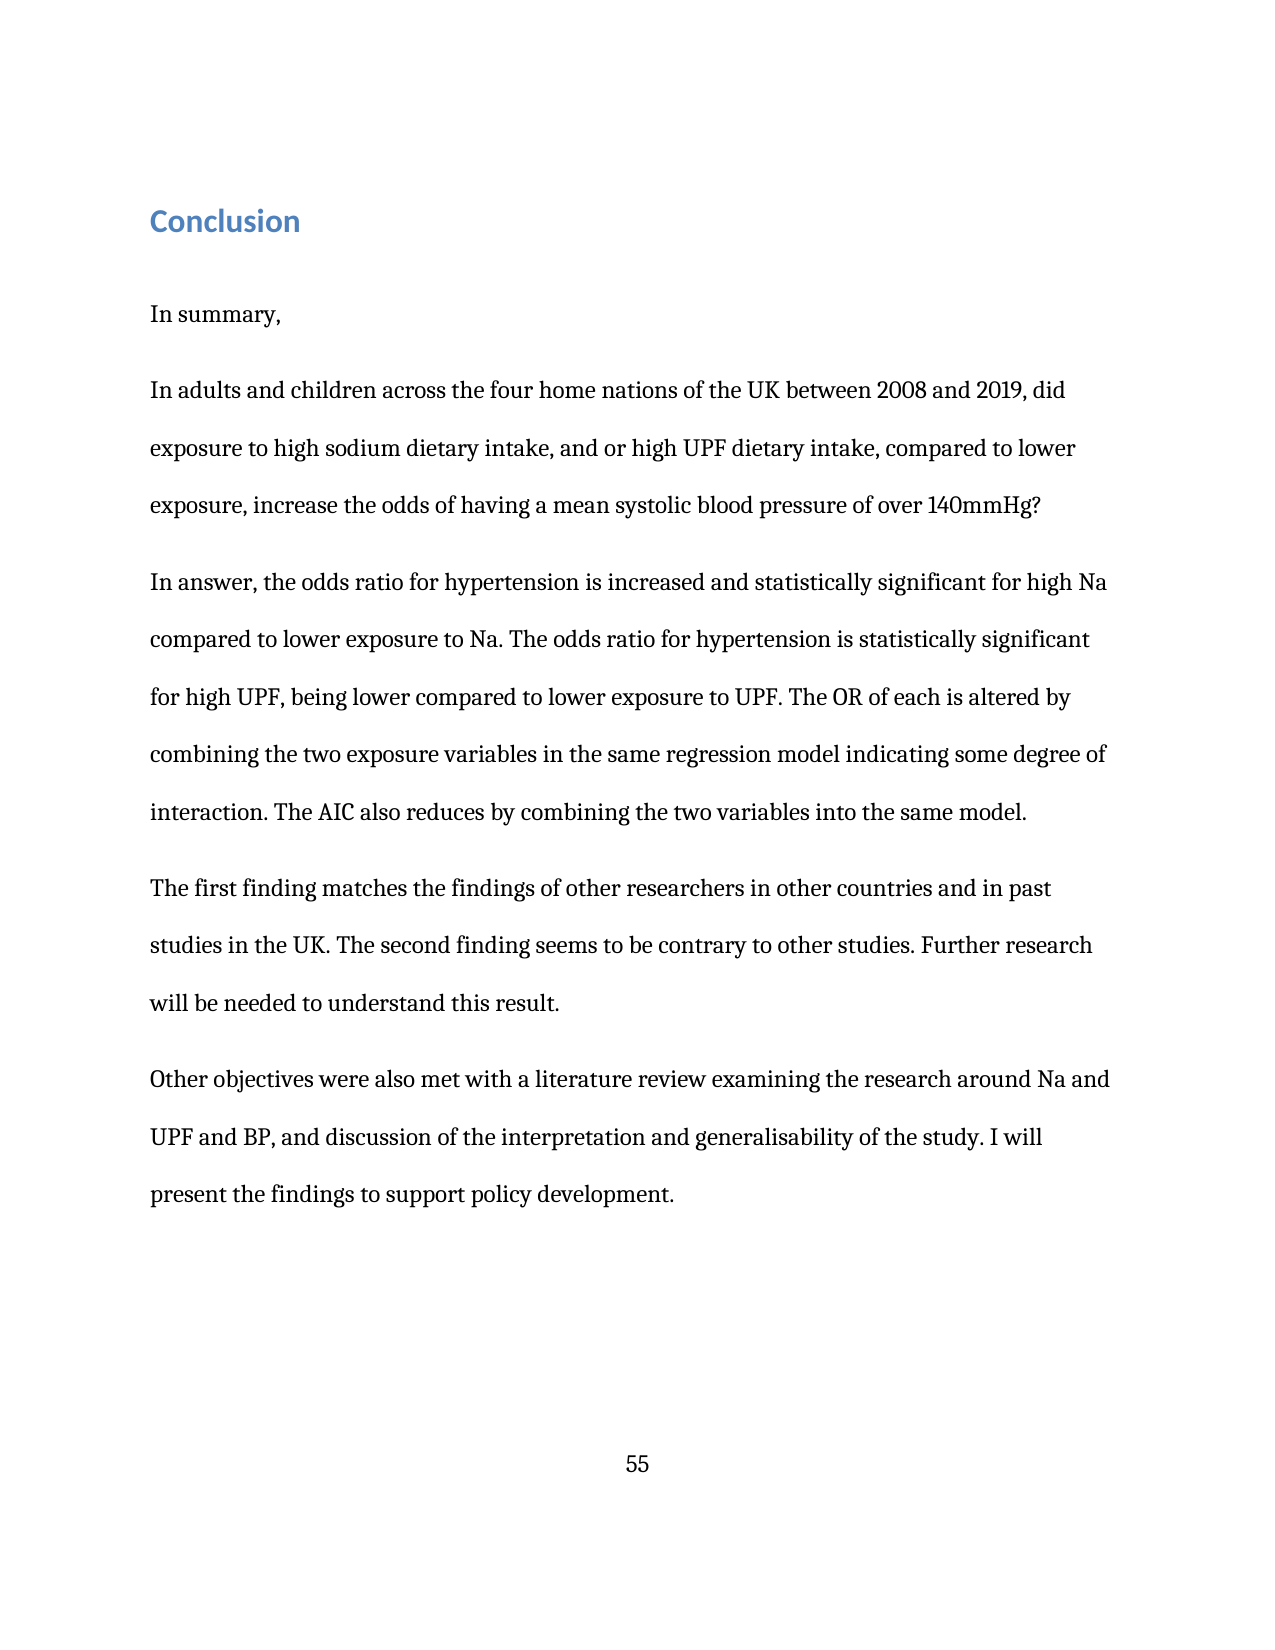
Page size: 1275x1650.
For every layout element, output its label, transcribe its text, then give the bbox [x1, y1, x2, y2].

text Other objectives were also met with a literature review examining the research around Na and UPF and BP, and discussion of the interpretation and generalisability of the study. I will present the findings to support policy development. [150, 1065, 1125, 1209]
text In answer, the odds ratio for hypertension is increased and statistically significant for high Na compared to lower exposure to Na. The odds ratio for hypertension is statistically significant for high UPF, being lower compared to lower exposure to UPF. The OR of each is altered by combining the two exposure variables in the same regression model indicating some degree of interaction. The AIC also reduces by combining the two variables into the same model. [150, 568, 1125, 826]
subtitle Conclusion [150, 200, 1125, 241]
text In adults and children across the four home nations of the UK between 2008 and 2019, did exposure to high sodium dietary intake, and or high UPF dietary intake, compared to lower exposure, increase the odds of having a mean systolic blood pressure of over 140mmHg? [150, 376, 1125, 520]
text In summary, [150, 300, 1125, 329]
text The first finding matches the findings of other researchers in other countries and in past studies in the UK. The second finding seems to be contrary to other studies. Further research will be needed to understand this result. [150, 874, 1125, 1018]
